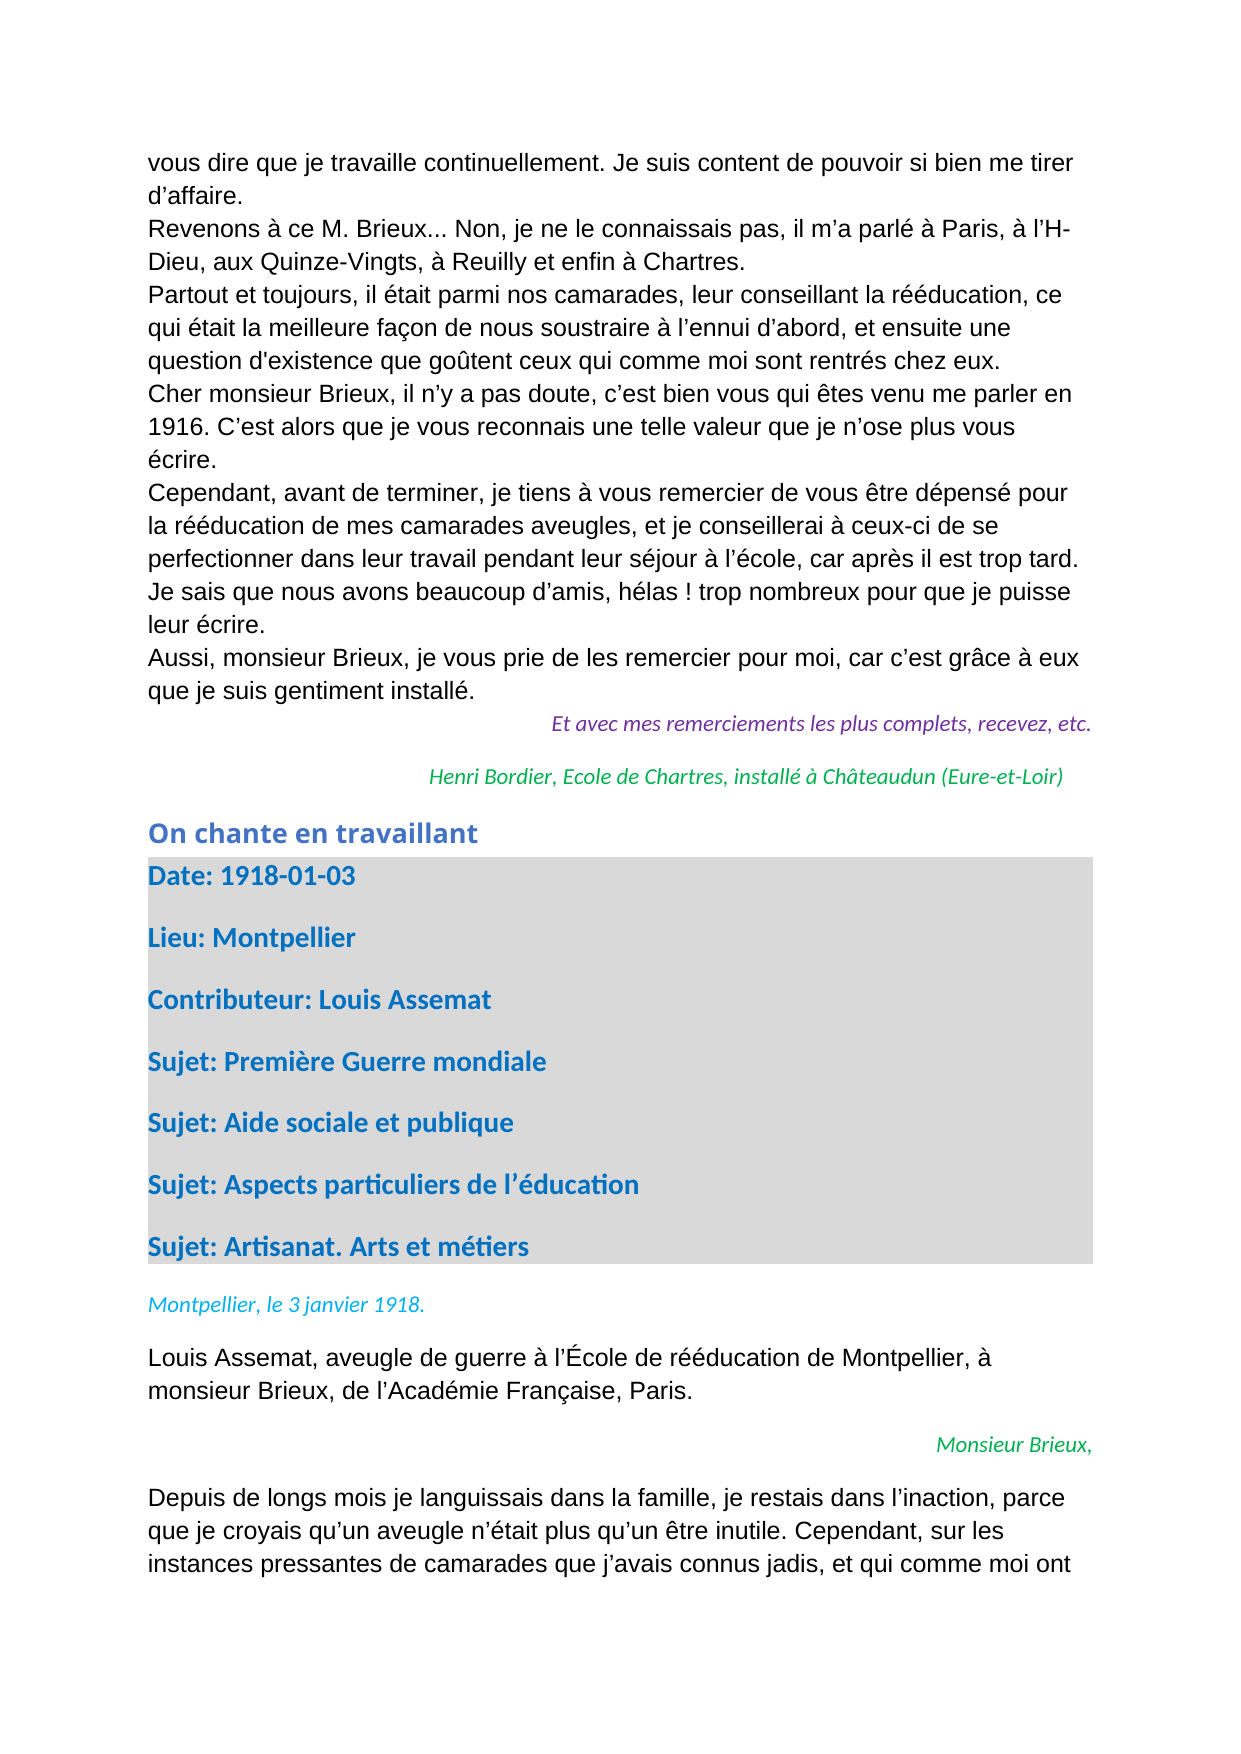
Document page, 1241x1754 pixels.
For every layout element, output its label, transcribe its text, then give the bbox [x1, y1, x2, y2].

text Cher monsieur Brieux, il n’y a pas doute, c’est bien vous qui êtes venu me parler en 1916. C’est alors que je vous reconnais une telle valeur que je n’ose plus vous écrire. [148, 379, 1093, 473]
text Je sais que nous avons beaucoup d’amis, hélas ! trop nombreux pour que je puisse leur écrire. [148, 577, 1093, 639]
text Sujet: Artisanat. Arts et métiers [148, 1228, 1093, 1264]
text Sujet: Aspects particuliers de l’éducation [148, 1166, 1093, 1202]
text Sujet: Première Guerre mondiale [148, 1043, 1093, 1078]
text Cependant, avant de terminer, je tiens à vous remercier de vous être dépensé pour la rééducation de mes camarades aveugles, et je conseillerai à ceux-ci de se perfectionner dans leur travail pendant leur séjour à l’école, car après il est trop tard. [148, 478, 1093, 573]
text Date: 1918-01-03 [148, 857, 1093, 893]
text Aussi, monsieur Brieux, je vous prie de les remercier pour moi, car c’est grâce à eux que je suis gentiment installé. [148, 643, 1093, 705]
text Contributeur: Louis Assemat [148, 981, 1093, 1017]
text Montpellier, le 3 janvier 1918. [148, 1290, 1093, 1318]
text Partout et toujours, il était parmi nos camarades, leur conseillant la rééducation, ce qui était la meilleure façon de nous soustraire à l’ennui d’abord, et ensuite une question d'existence que goûtent ceux qui comme moi sont rentrés chez eux. [148, 280, 1093, 374]
text Lieu: Montpellier [148, 919, 1093, 955]
subtitle On chante en travaillant [148, 815, 1093, 852]
text vous dire que je travaille continuellement. Je suis content de pouvoir si bien me tirer d’affaire. [148, 148, 1093, 209]
text Louis Assemat, aveugle de guerre à l’École de rééducation de Montpellier, à monsieur Brieux, de l’Académie Française, Paris. [148, 1343, 1093, 1404]
text Monsieur Brieux, [148, 1430, 1093, 1458]
text Revenons à ce M. Brieux... Non, je ne le connaissais pas, il m’a parlé à Paris, à l’H-Dieu, aux Quinze-Vingts, à Reuilly et enfin à Chartres. [148, 214, 1093, 275]
text Sujet: Aide sociale et publique [148, 1104, 1093, 1140]
text Et avec mes remerciements les plus complets, recevez, etc. [148, 709, 1093, 737]
text Henri Bordier, Ecole de Chartres, installé à Châteaudun (Eure-et-Loir) [148, 762, 1093, 790]
text Depuis de longs mois je languissais dans la famille, je restais dans l’inaction, parce que je croyais qu’un aveugle n’était plus qu’un être inutile. Cependant, sur les instances pressantes de camarades que j’avais connus jadis, et qui comme moi ont [148, 1483, 1093, 1577]
